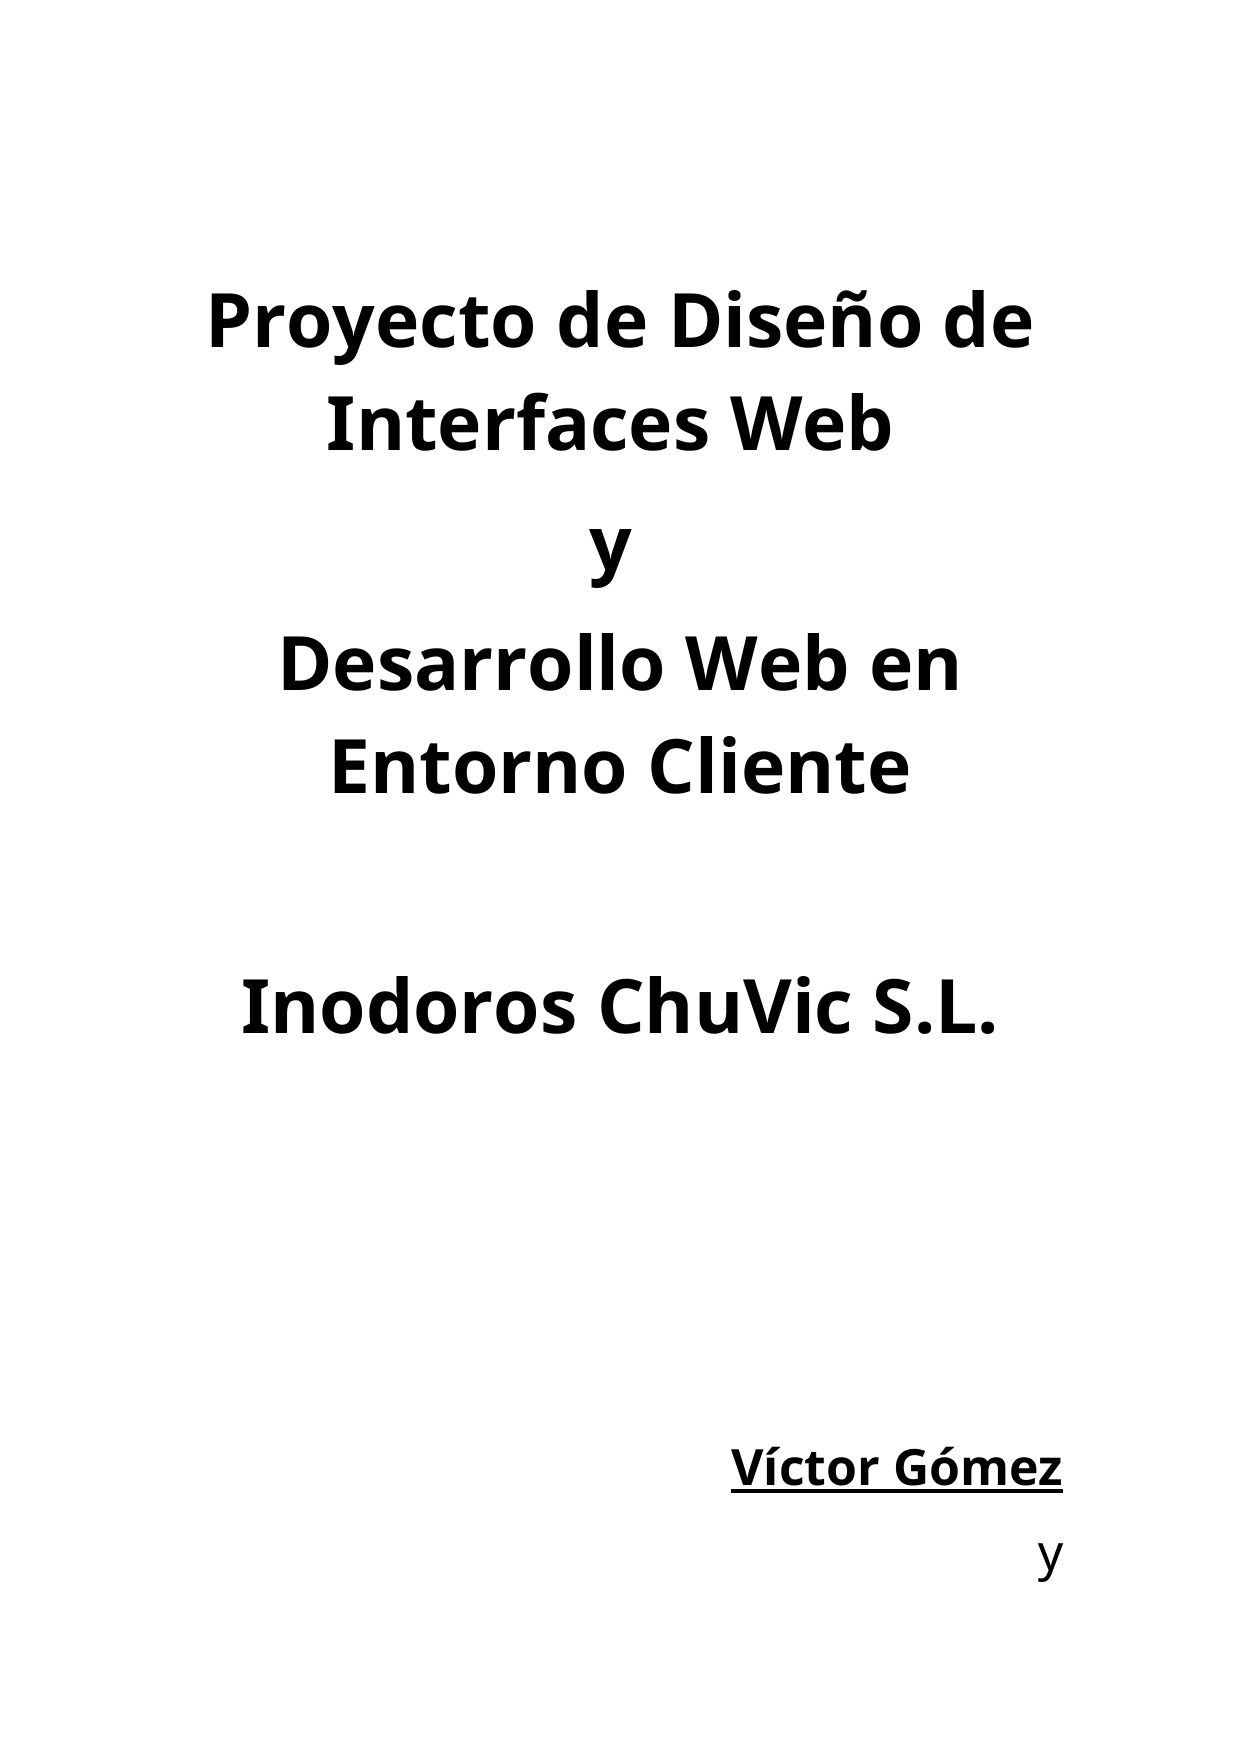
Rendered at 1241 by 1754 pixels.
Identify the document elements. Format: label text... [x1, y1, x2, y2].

text y [177, 1517, 1063, 1586]
text y [177, 490, 1063, 592]
text Proyecto de Diseño de Interfaces Web [177, 267, 1063, 473]
text Inodoros ChuVic S.L. [177, 953, 1063, 1055]
text Víctor Gómez [177, 1432, 1063, 1500]
text Desarrollo Web en Entorno Cliente [177, 610, 1063, 815]
